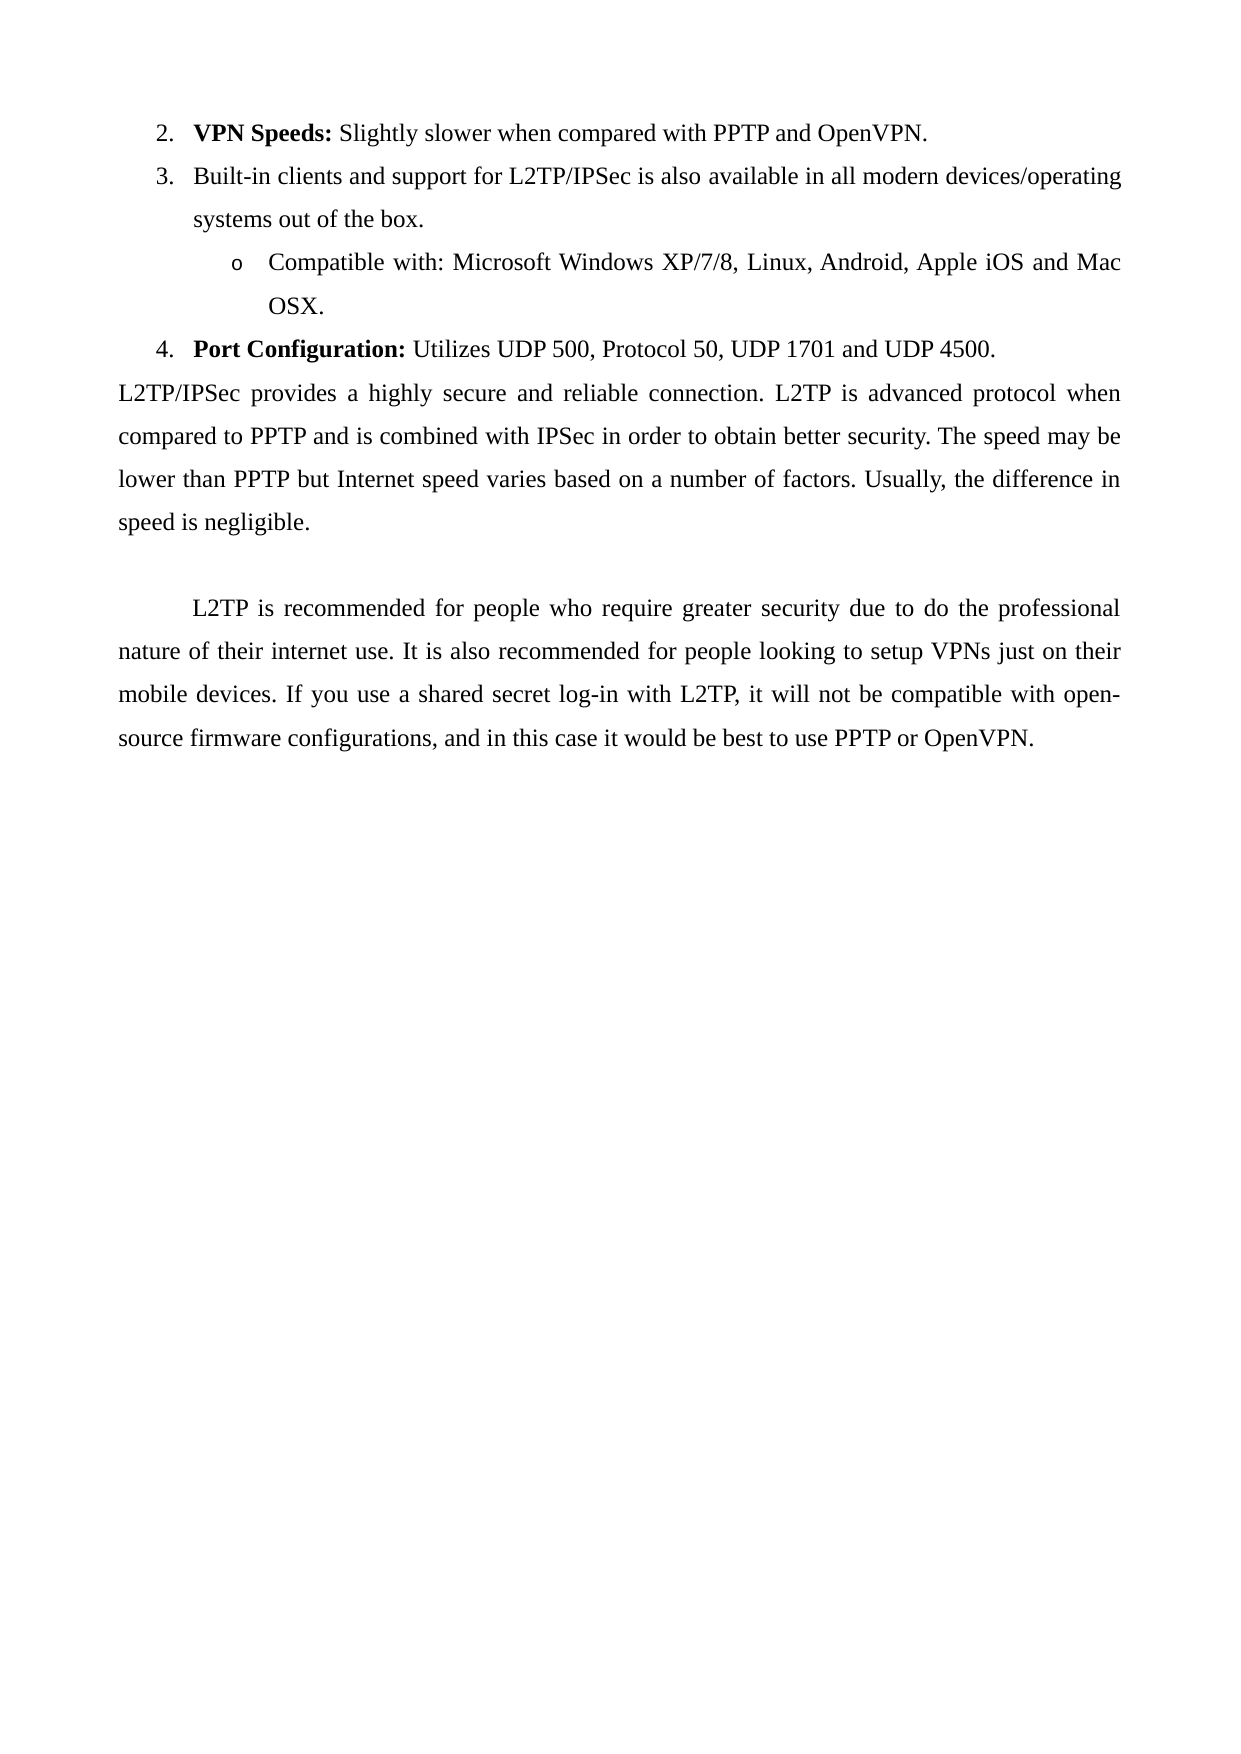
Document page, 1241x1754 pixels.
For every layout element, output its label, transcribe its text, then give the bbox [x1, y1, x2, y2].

list VPN Speeds: Slightly slower when compared with PPTP and OpenVPN. [156, 118, 1122, 147]
list Built-in clients and support for L2TP/IPSec is also available in all modern devices/operating systems out of the box. [156, 161, 1122, 233]
text L2TP is recommended for people who require greater security due to do the professional nature of their internet use. It is also recommended for people looking to setup VPNs just on their mobile devices. If you use a shared secret log-in with L2TP, it will not be compatible with open-source firmware configurations, and in this case it would be best to use PPTP or OpenVPN. [118, 593, 1122, 751]
text L2TP/IPSec provides a highly secure and reliable connection. L2TP is advanced protocol when compared to PPTP and is combined with IPSec in order to obtain better security. The speed may be lower than PPTP but Internet speed varies based on a number of factors. Usually, the difference in speed is negligible. [118, 378, 1122, 536]
list Port Configuration: Utilizes UDP 500, Protocol 50, UDP 1701 and UDP 4500. [156, 334, 1122, 363]
list Compatible with: Microsoft Windows XP/7/8, Linux, Android, Apple iOS and Mac OSX. [231, 247, 1122, 320]
